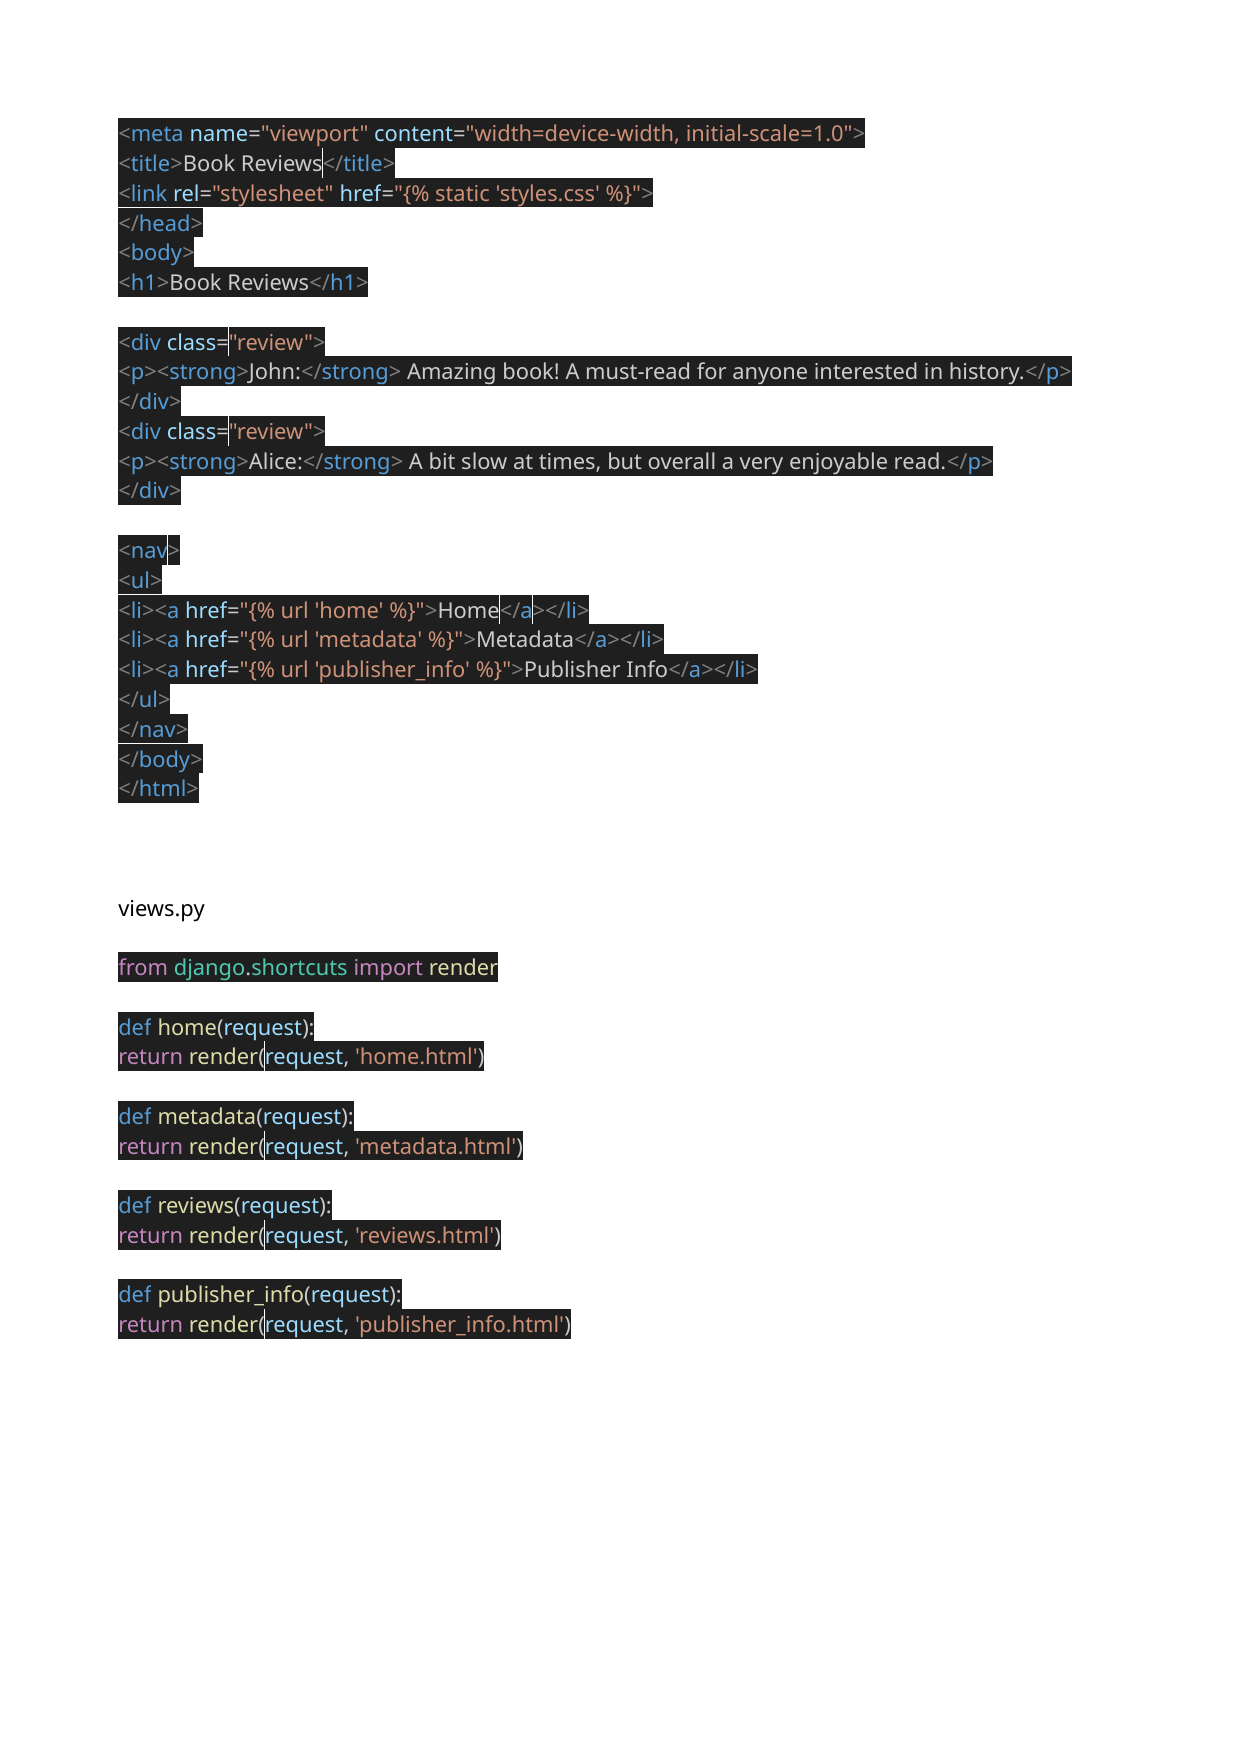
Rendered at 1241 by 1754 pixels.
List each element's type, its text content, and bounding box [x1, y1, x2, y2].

text <meta name="viewport" content="width=device-width, initial-scale=1.0"> [118, 118, 1122, 148]
text <li><a href="{% url 'publisher_info' %}">Publisher Info</a></li> [118, 654, 1122, 684]
text <p><strong>Alice:</strong> A bit slow at times, but overall a very enjoyable read.</p> [118, 446, 1122, 476]
text return render(request, 'metadata.html') [118, 1131, 1122, 1160]
text return render(request, 'home.html') [118, 1041, 1122, 1071]
text <div class="review"> [118, 327, 1122, 356]
text <li><a href="{% url 'metadata' %}">Metadata</a></li> [118, 624, 1122, 654]
text from django.shortcuts import render [118, 952, 1122, 982]
text def metadata(request): [118, 1101, 1122, 1131]
text def publisher_info(request): [118, 1279, 1122, 1309]
text <ul> [118, 565, 1122, 594]
text </div> [118, 476, 1122, 505]
text return render(request, 'publisher_info.html') [118, 1309, 1122, 1339]
text def home(request): [118, 1012, 1122, 1041]
text </ul> [118, 684, 1122, 714]
text <nav> [118, 535, 1122, 565]
text </head> [118, 207, 1122, 237]
text <title>Book Reviews</title> [118, 148, 1122, 178]
text views.py [118, 892, 1122, 922]
text <p><strong>John:</strong> Amazing book! A must-read for anyone interested in history.</p> [118, 356, 1122, 386]
text <h1>Book Reviews</h1> [118, 267, 1122, 297]
text <li><a href="{% url 'home' %}">Home</a></li> [118, 594, 1122, 624]
text </div> [118, 386, 1122, 416]
text <body> [118, 237, 1122, 267]
text </html> [118, 773, 1122, 803]
text <link rel="stylesheet" href="{% static 'styles.css' %}"> [118, 178, 1122, 207]
text return render(request, 'reviews.html') [118, 1220, 1122, 1250]
text </nav> [118, 714, 1122, 743]
text </body> [118, 743, 1122, 773]
text def reviews(request): [118, 1190, 1122, 1220]
text <div class="review"> [118, 416, 1122, 446]
